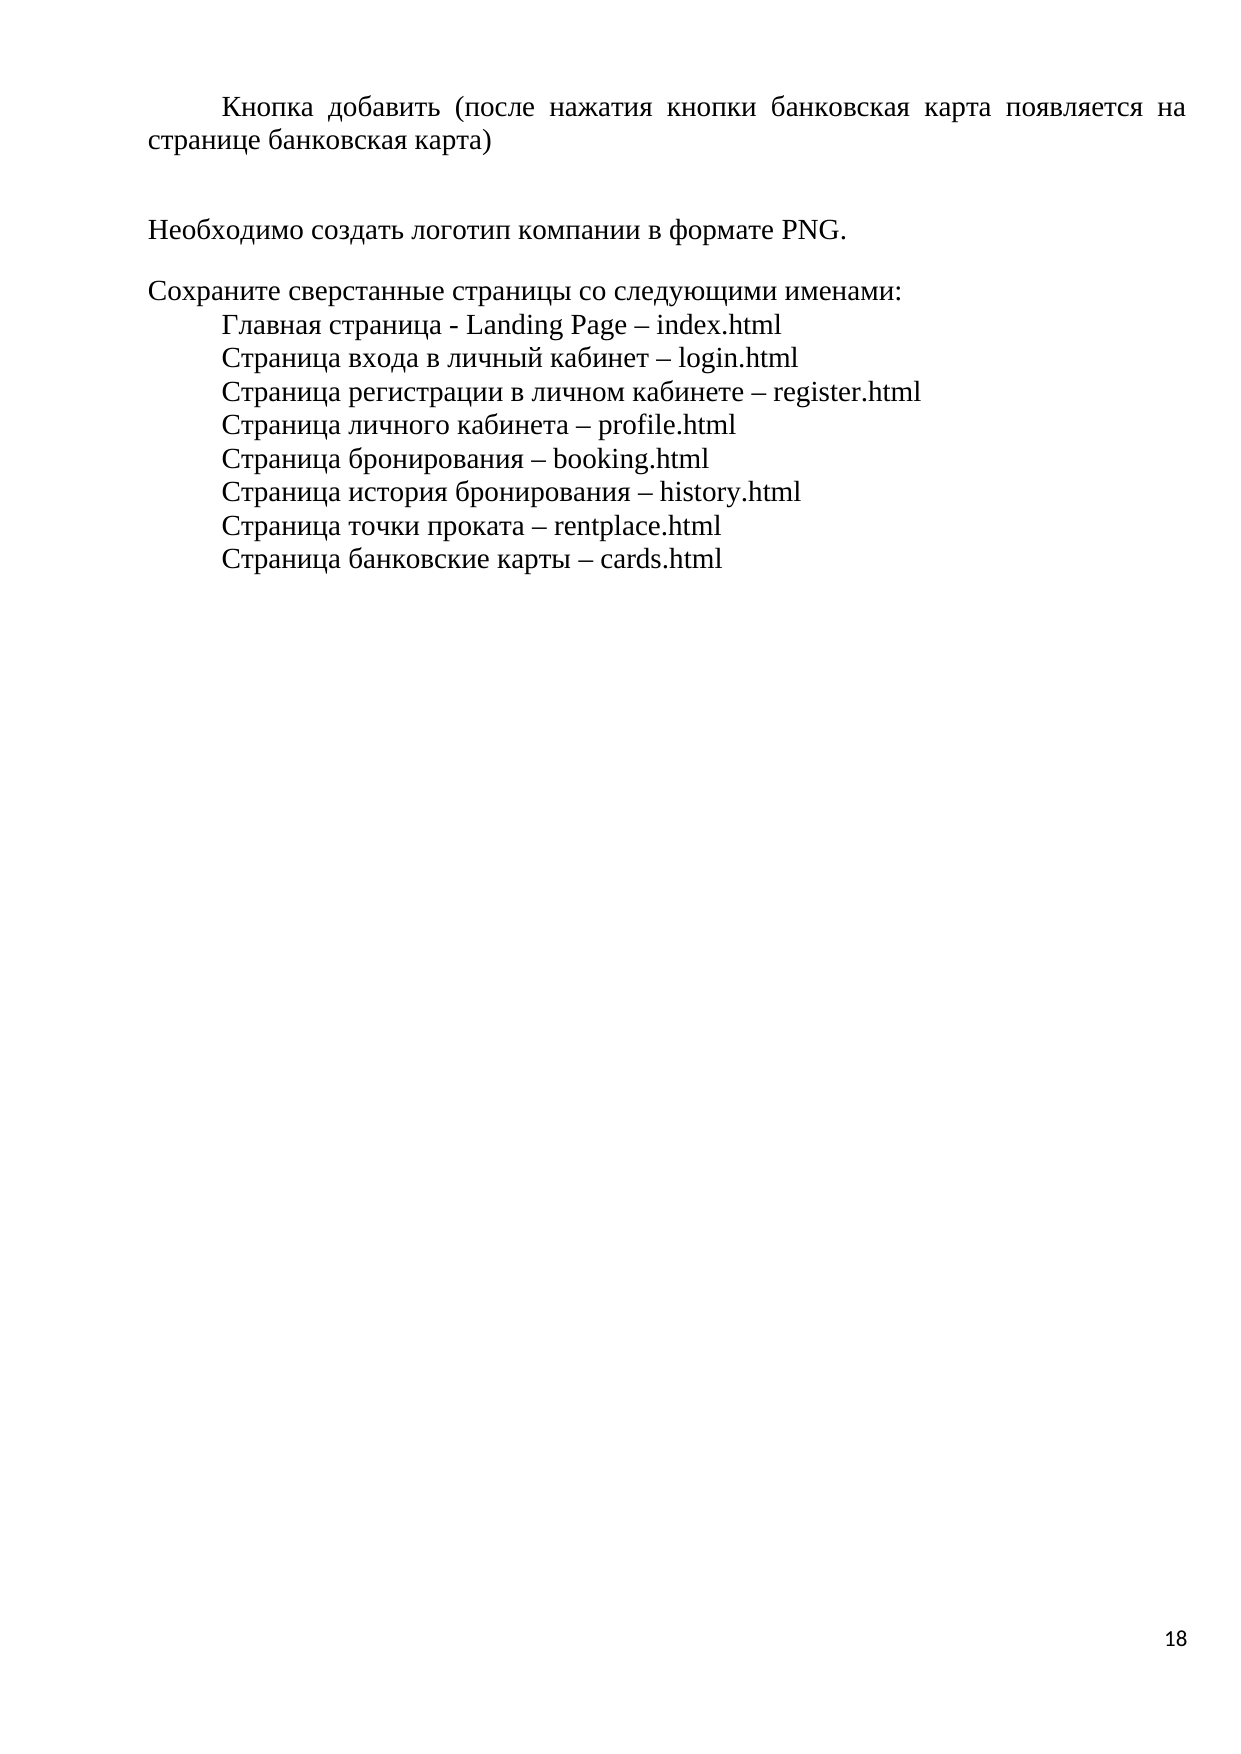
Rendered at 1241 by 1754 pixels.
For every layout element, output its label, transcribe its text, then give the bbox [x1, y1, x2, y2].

text Страница точки проката – rentplace.html [148, 508, 1187, 542]
text Страница банковские карты – cards.html [148, 542, 1187, 575]
text Необходимо создать логотип компании в формате PNG. [148, 212, 1187, 245]
text Страница входа в личный кабинет – login.html [148, 340, 1187, 374]
text Сохраните сверстанные страницы со следующими именами: [148, 273, 1187, 307]
text Страница личного кабинета – profile.html [148, 407, 1187, 441]
text Кнопка добавить (после нажатия кнопки банковская карта появляется на странице банковская карта) [148, 89, 1187, 156]
text Страница бронирования – booking.html [148, 441, 1187, 474]
text Страница история бронирования – history.html [148, 474, 1187, 508]
text Страница регистрации в личном кабинете – register.html [148, 374, 1187, 407]
text Главная страница - Landing Page – index.html [148, 307, 1187, 340]
